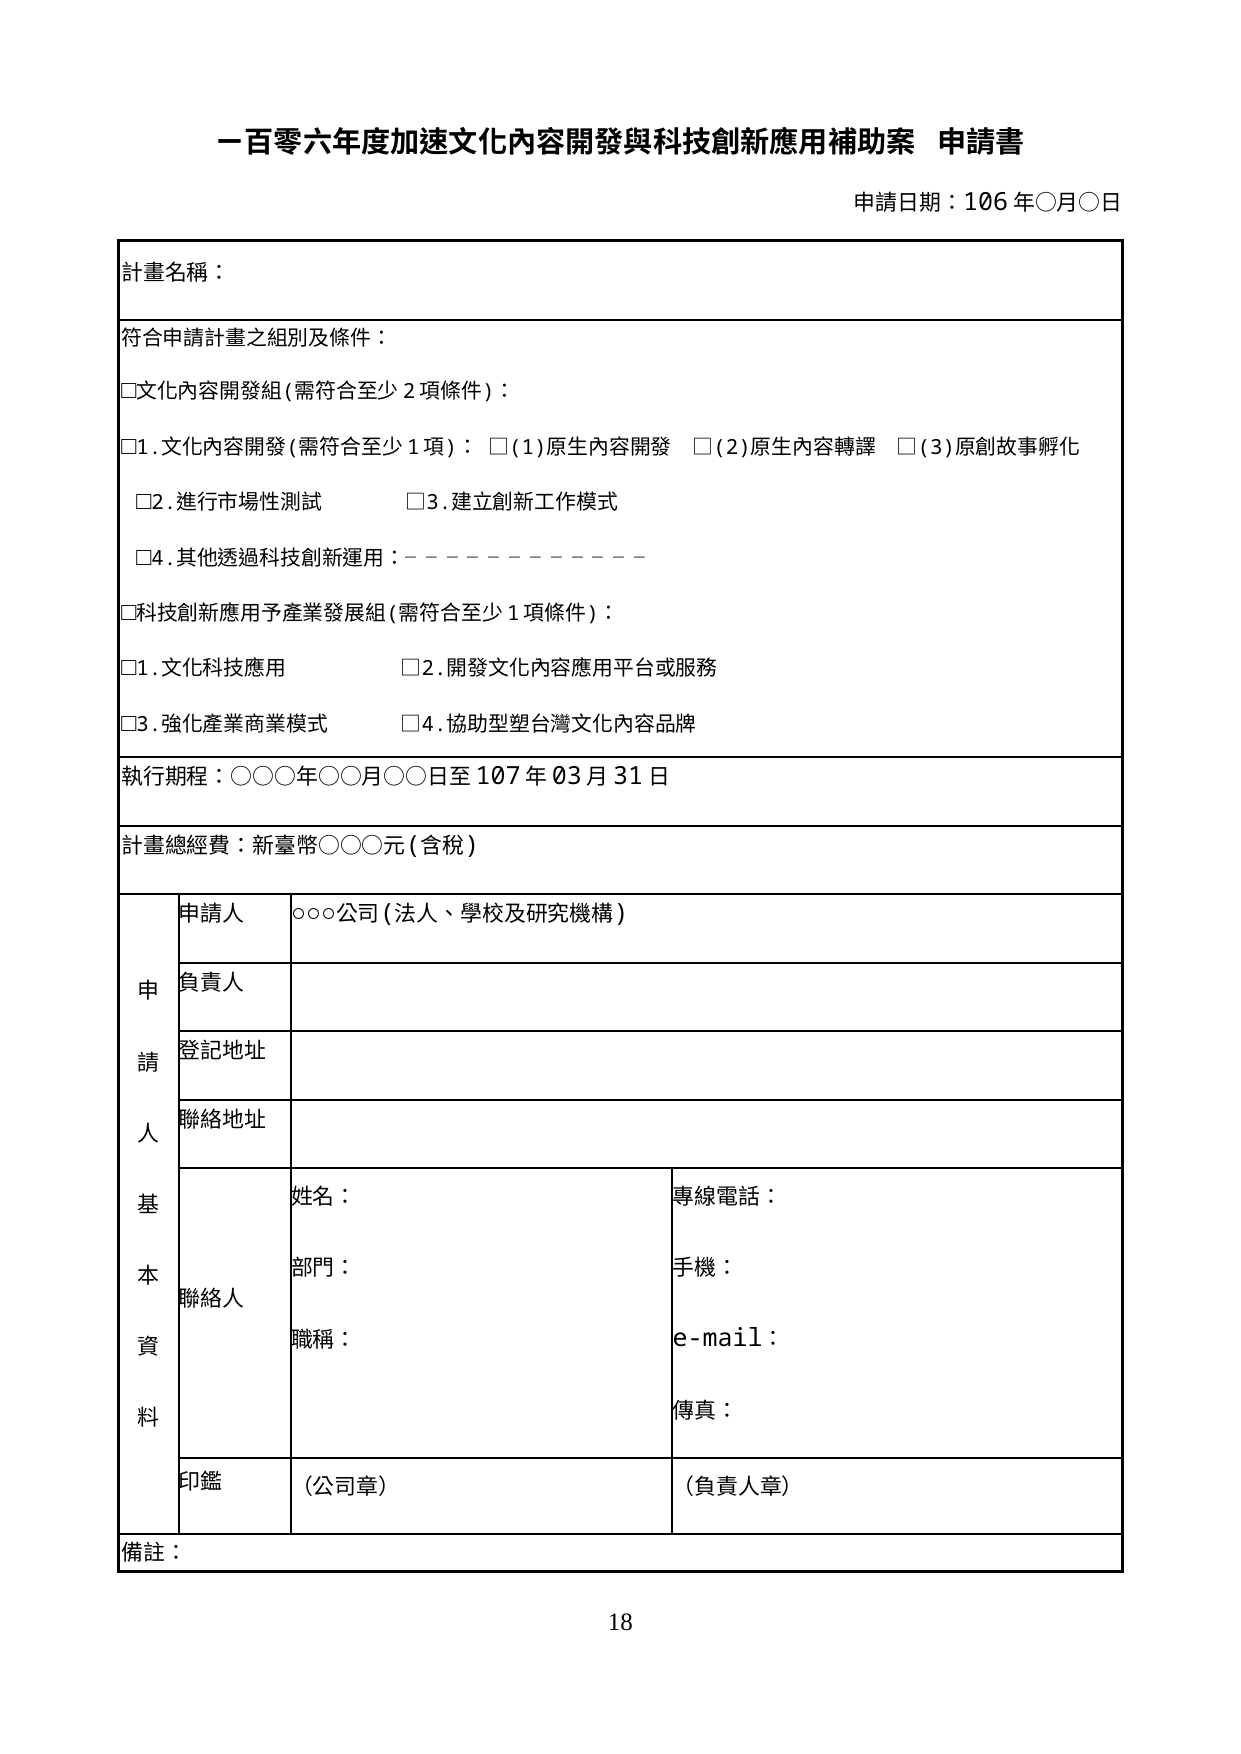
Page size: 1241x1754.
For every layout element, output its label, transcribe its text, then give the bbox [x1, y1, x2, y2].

table_cell ○○○公司(法人、學校及研究機構) [292, 895, 1121, 962]
table_cell [292, 1032, 1121, 1099]
table_cell 計畫總經費：新臺幣○○○元(含稅) [120, 827, 1121, 893]
table_cell 執行期程：○○○年○○月○○日至107年03月31日 [120, 758, 1121, 824]
text 申請日期：106年○月○日 [118, 183, 1122, 217]
table_cell 登記地址 [180, 1032, 290, 1099]
table_cell 備註： [120, 1535, 1121, 1569]
table_cell [292, 964, 1121, 1030]
table_cell 申 請 人 基 本 資 料 [120, 895, 178, 1533]
table_cell 聯絡人 [180, 1169, 290, 1457]
table_cell 印鑑 [180, 1459, 290, 1533]
table_cell [292, 1101, 1121, 1167]
table_cell （負責人章） [673, 1459, 1121, 1533]
table_cell 負責人 [180, 964, 290, 1030]
table_header 計畫名稱： [120, 242, 1121, 319]
table_cell 姓名： 部門： 職稱： [292, 1169, 671, 1457]
table_cell 申請人 [180, 895, 290, 962]
table_cell 聯絡地址 [180, 1101, 290, 1167]
table_cell 專線電話： 手機： e-mail： 傳真： [673, 1169, 1121, 1457]
table_cell 符合申請計畫之組別及條件： □文化內容開發組(需符合至少2項條件)： □1.文化內容開發(需符合至少1項)： □(1)原生內容開發 □(2)原生內容轉譯 □(3)原創故事孵化 □2.進行市場性測試 □3.建立創新工作模式 □4.其他透過科技創新運用：╴╴╴╴╴╴╴╴╴╴╴╴ □科技創新應用予產業發展組(需符合至少1項條件)： □1.文化科技應用 □2.開發文化內容應用平台或服務 □3.強化產業商業模式 □4.協助型塑台灣文化內容品牌 [120, 321, 1121, 756]
table_cell （公司章） [292, 1459, 671, 1533]
text ㄧ百零六年度加速文化內容開發與科技創新應用補助案 申請書 [118, 118, 1122, 160]
